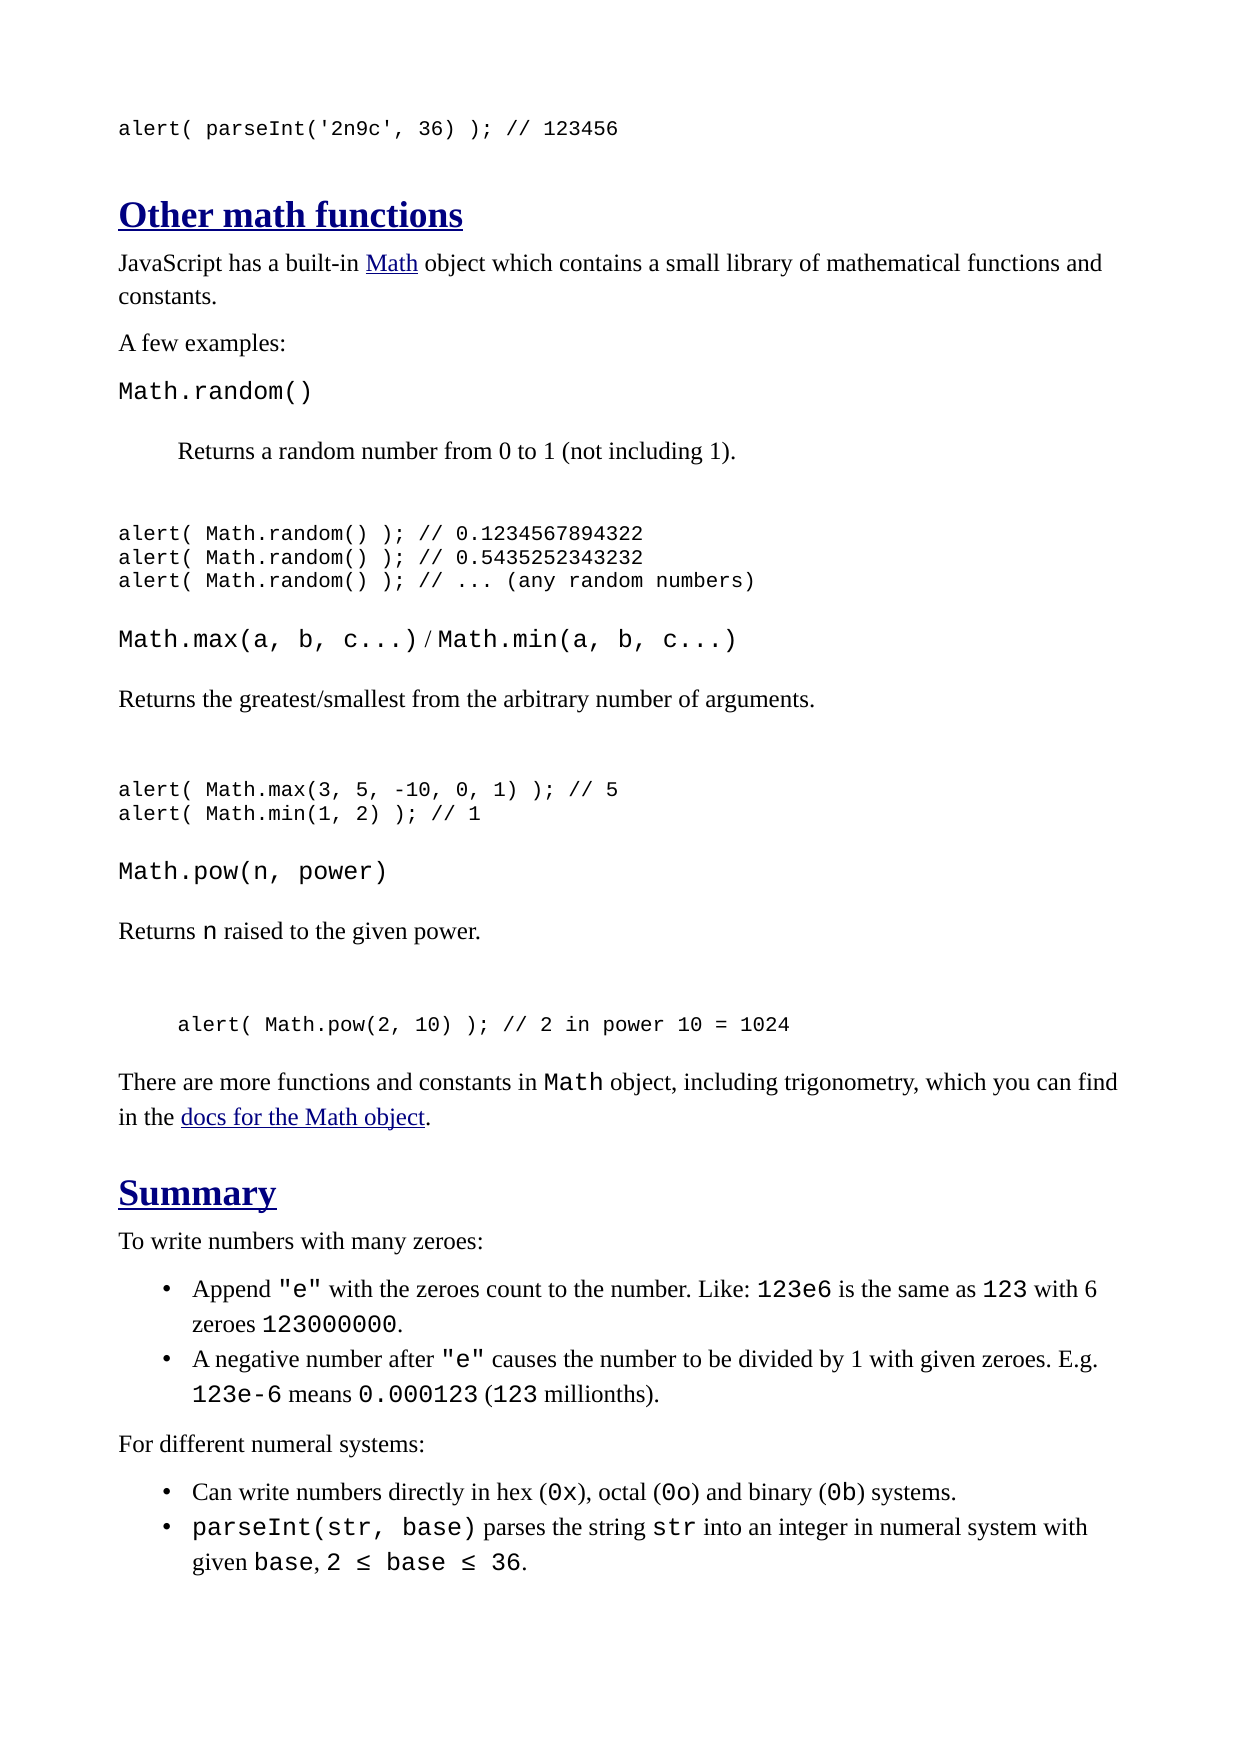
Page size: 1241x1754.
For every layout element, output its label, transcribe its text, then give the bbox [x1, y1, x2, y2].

text alert( parseInt('2n9c', 36) ); // 123456 [118, 118, 1122, 142]
text Returns n raised to the given power. [118, 916, 1122, 947]
text JavaScript has a built-in Math object which contains a small library of mathematical functions and constants. [118, 248, 1122, 309]
subtitle Summary [118, 1171, 1122, 1214]
subtitle Other math functions [118, 192, 1122, 235]
text For different numeral systems: [118, 1429, 1122, 1458]
list Append "e" with the zeroes count to the number. Like: 123e6 is the same as 123 with 6 zeroes 123000000. [162, 1274, 1122, 1340]
text alert( Math.random() ); // 0.1234567894322 [118, 523, 1122, 547]
text To write numbers with many zeroes: [118, 1226, 1122, 1255]
text alert( Math.random() ); // ... (any random numbers) [118, 571, 1122, 594]
list parseInt(str, base) parses the string str into an integer in numeral system with given base, 2 ≤ base ≤ 36. [162, 1512, 1122, 1578]
text alert( Math.random() ); // 0.5435252343232 [118, 547, 1122, 571]
text alert( Math.min(1, 2) ); // 1 [118, 803, 1122, 826]
text alert( Math.max(3, 5, -10, 0, 1) ); // 5 [118, 779, 1122, 803]
text A few examples: [118, 328, 1122, 357]
list A negative number after "e" causes the number to be divided by 1 with given zeroes. E.g. 123e-6 means 0.000123 (123 millionths). [162, 1344, 1122, 1410]
subtitle Math.pow(n, power) [118, 856, 1122, 887]
subtitle Math.max(a, b, c...) / Math.min(a, b, c...) [118, 624, 1122, 654]
text Returns the greatest/smallest from the arbitrary number of arguments. [118, 684, 1122, 713]
text There are more functions and constants in Math object, including trigonometry, which you can find in the docs for the Math object. [118, 1067, 1122, 1131]
list Can write numbers directly in hex (0x), octal (0o) and binary (0b) systems. [162, 1477, 1122, 1508]
list Returns a random number from 0 to 1 (not including 1). [177, 436, 1122, 465]
text alert( Math.pow(2, 10) ); // 2 in power 10 = 1024 [177, 1014, 1122, 1037]
subtitle Math.random() [118, 376, 1122, 407]
